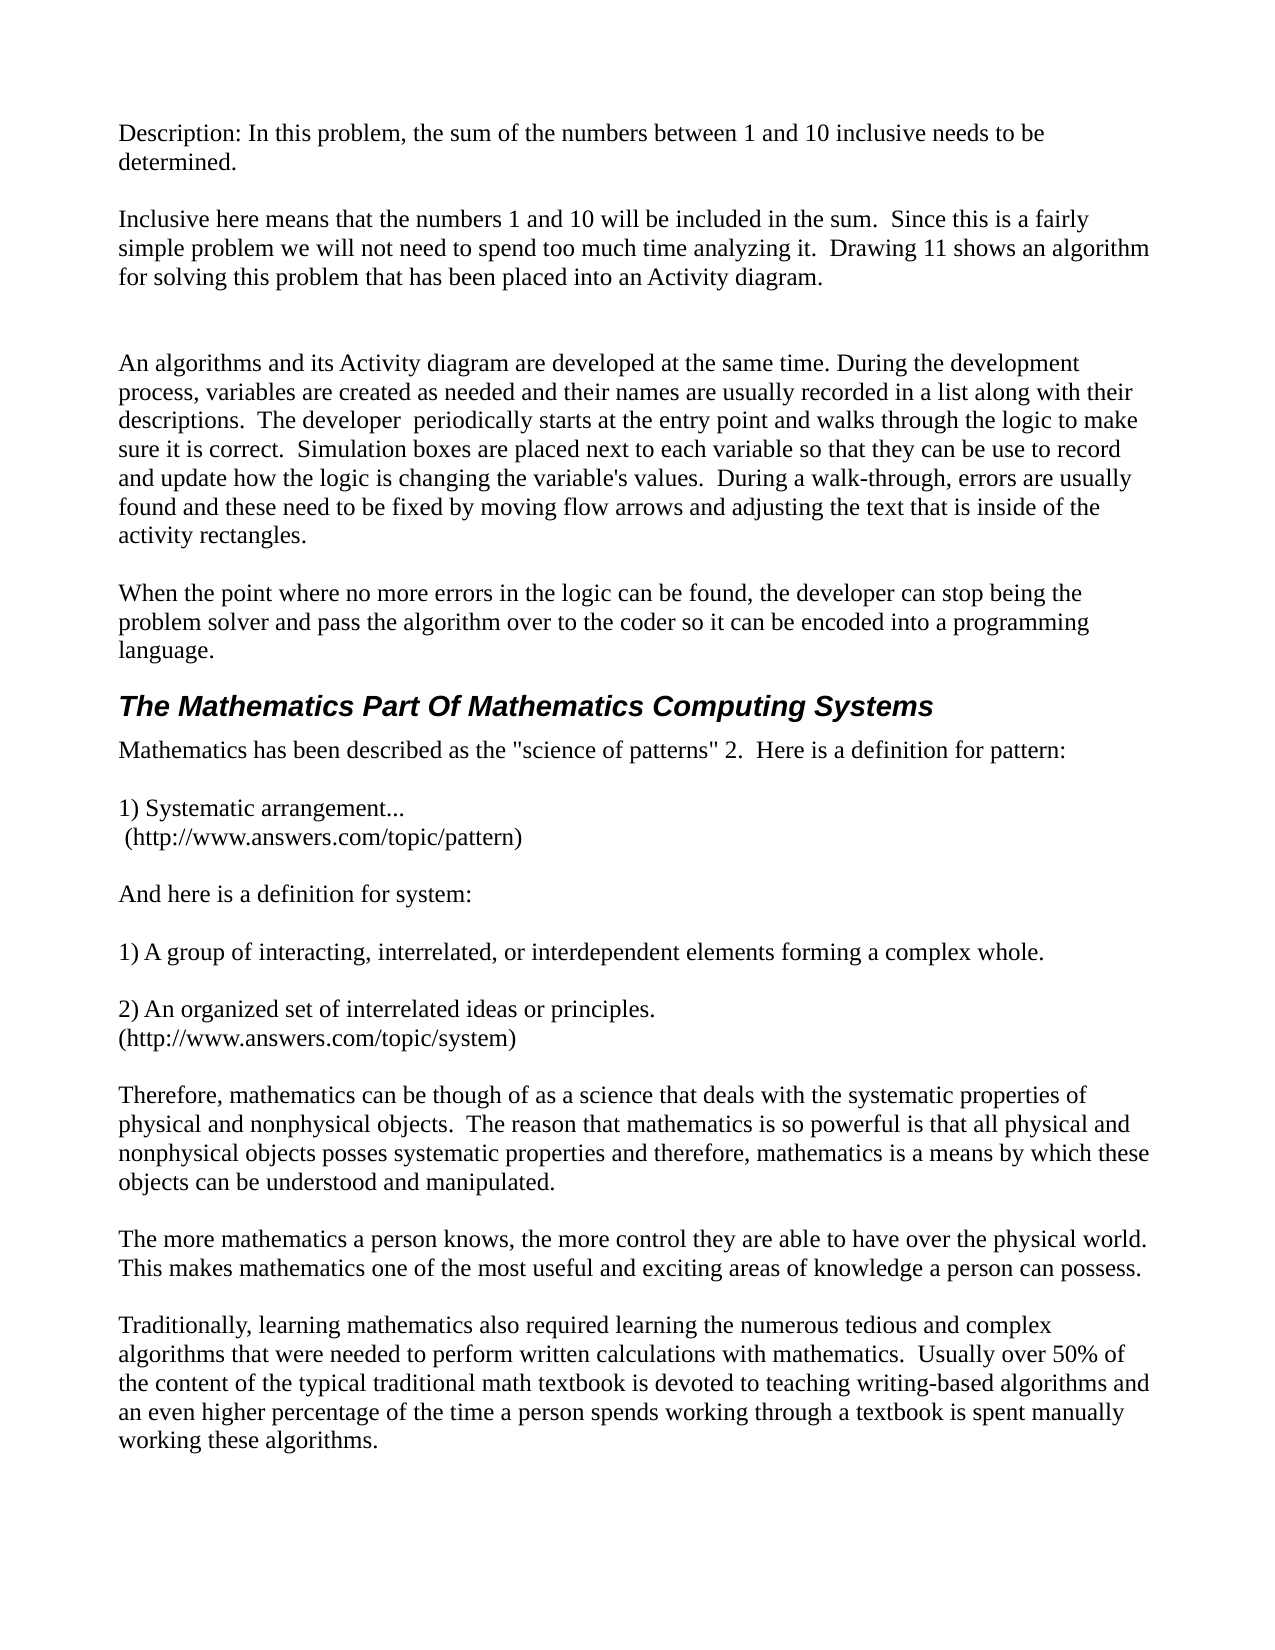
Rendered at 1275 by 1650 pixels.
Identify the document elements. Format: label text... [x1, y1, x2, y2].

text 2) An organized set of interrelated ideas or principles. [118, 994, 1157, 1023]
text (http://www.answers.com/topic/system) [118, 1023, 1157, 1052]
text Traditionally, learning mathematics also required learning the numerous tedious and complex algorithms that were needed to perform written calculations with mathematics. Usually over 50% of the content of the typical traditional math textbook is devoted to teaching writing-based algorithms and an even higher percentage of the time a person spends working through a textbook is spent manually working these algorithms. [118, 1310, 1157, 1454]
text (http://www.answers.com/topic/pattern) [118, 822, 1157, 850]
text The more mathematics a person knows, the more control they are able to have over the physical world. This makes mathematics one of the most useful and exciting areas of knowledge a person can possess. [118, 1224, 1157, 1282]
text Mathematics has been described as the "science of patterns" 2. Here is a definition for pattern: [118, 735, 1157, 764]
subtitle The Mathematics Part Of Mathematics Computing Systems [118, 689, 1157, 723]
text Inclusive here means that the numbers 1 and 10 will be included in the sum. Since this is a fairly simple problem we will not need to spend too much time analyzing it. Drawing 11 shows an algorithm for solving this problem that has been placed into an Activity diagram. [118, 204, 1157, 291]
text 1) Systematic arrangement... [118, 793, 1157, 822]
text 1) A group of interacting, interrelated, or interdependent elements forming a complex whole. [118, 937, 1157, 965]
text Therefore, mathematics can be though of as a science that deals with the systematic properties of physical and nonphysical objects. The reason that mathematics is so powerful is that all physical and nonphysical objects posses systematic properties and therefore, mathematics is a means by which these objects can be understood and manipulated. [118, 1080, 1157, 1195]
text Description: In this problem, the sum of the numbers between 1 and 10 inclusive needs to be determined. [118, 118, 1157, 176]
text An algorithms and its Activity diagram are developed at the same time. During the development process, variables are created as needed and their names are usually recorded in a list along with their descriptions. The developer periodically starts at the entry point and walks through the logic to make sure it is correct. Simulation boxes are placed next to each variable so that they can be use to record and update how the logic is changing the variable's values. During a walk-through, errors are usually found and these need to be fixed by moving flow arrows and adjusting the text that is inside of the activity rectangles. [118, 348, 1157, 549]
text And here is a definition for system: [118, 879, 1157, 908]
text When the point where no more errors in the logic can be found, the developer can stop being the problem solver and pass the algorithm over to the coder so it can be encoded into a programming language. [118, 578, 1157, 664]
